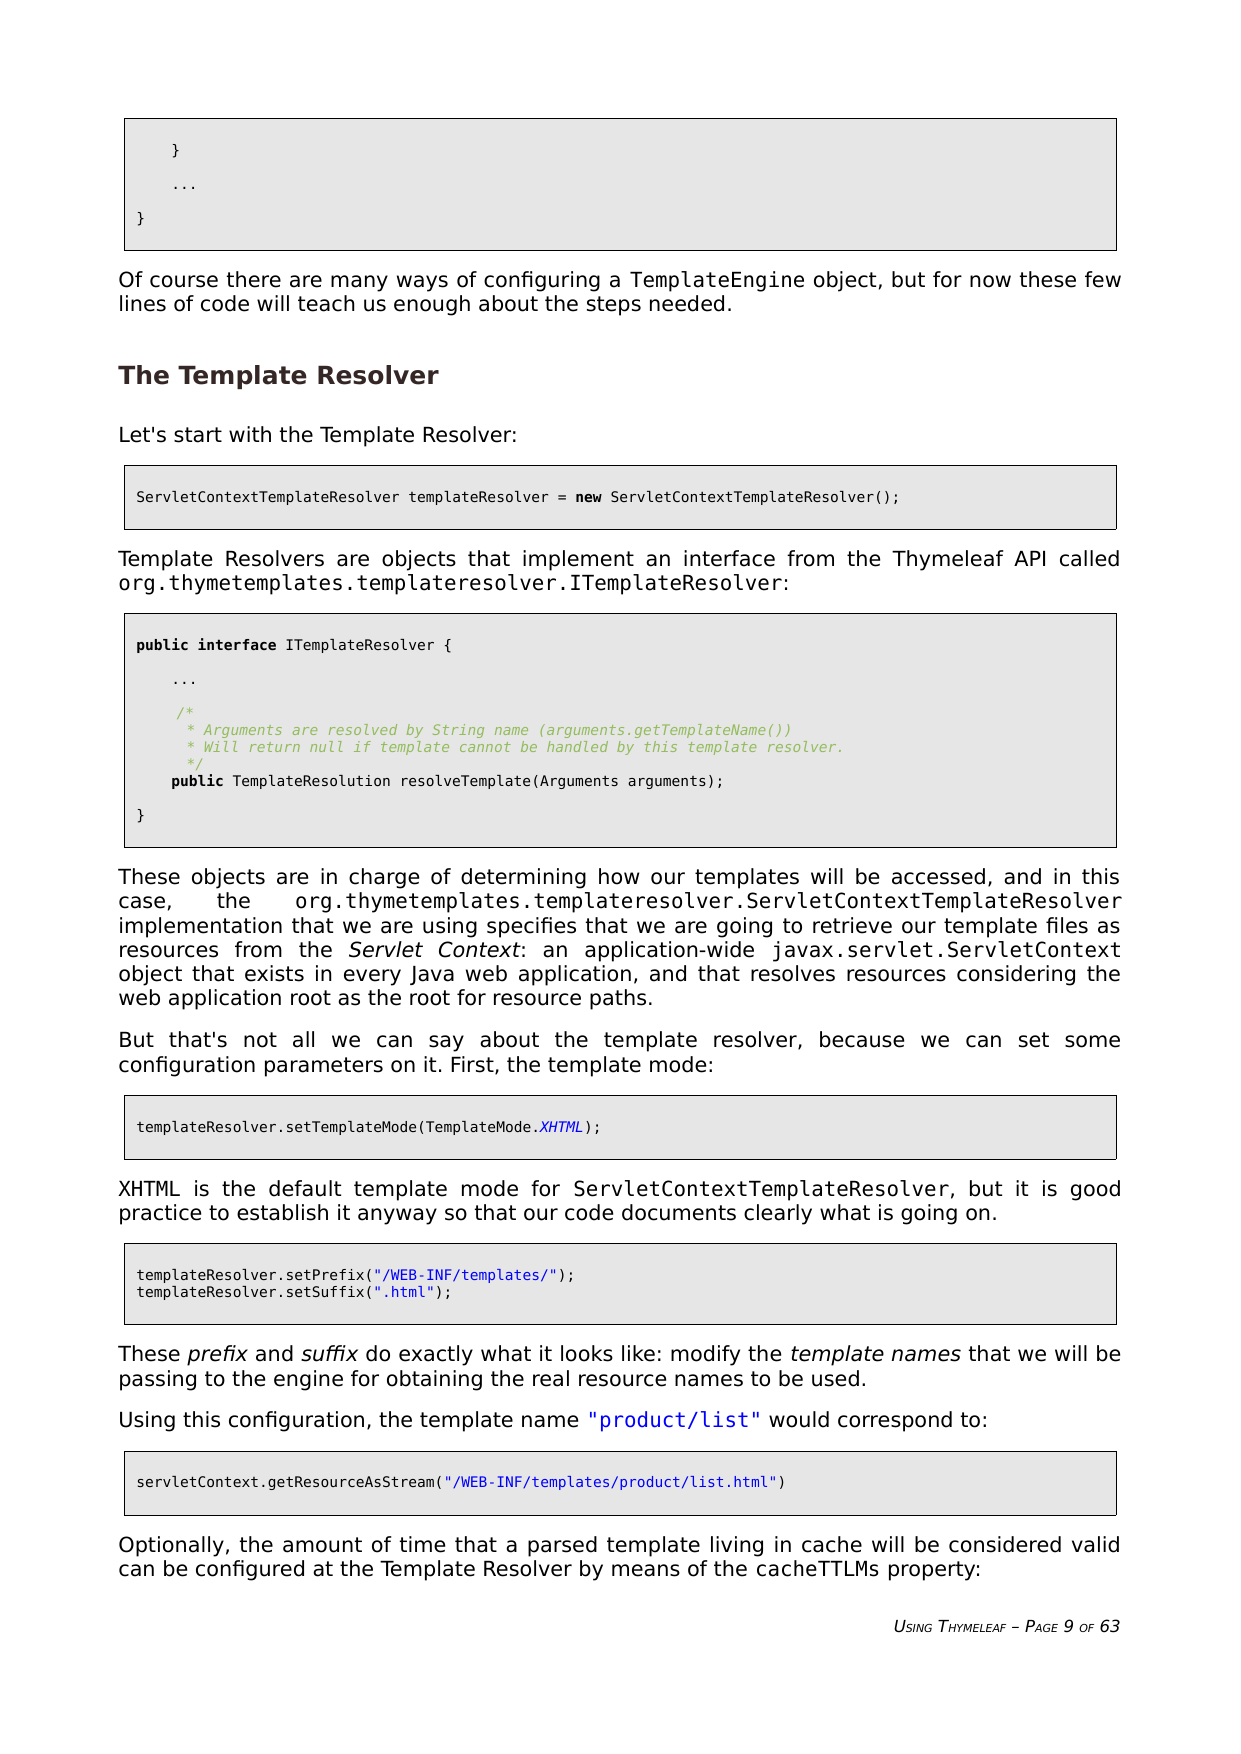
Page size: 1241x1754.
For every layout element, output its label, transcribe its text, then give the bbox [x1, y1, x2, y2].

text These prefix and suffix do exactly what it looks like: modify the template names that we will be passing to the engine for obtaining the real resource names to be used. [118, 1342, 1122, 1391]
text servletContext.getResourceAsStream("/WEB-INF/templates/product/list.html") [125, 1452, 1116, 1515]
text But that's not all we can say about the template resolver, because we can set some configuration parameters on it. First, the template mode: [118, 1028, 1122, 1077]
text Optionally, the amount of time that a parsed template living in cache will be considered valid can be configured at the Template Resolver by means of the cacheTTLMs property: [118, 1533, 1122, 1581]
text Template Resolvers are objects that implement an interface from the Thymeleaf API called org.thymetemplates.templateresolver.ITemplateResolver: [118, 547, 1122, 595]
text public interface ITemplateResolver { ... /* * Arguments are resolved by String name (arguments.getTemplateName()) * Will return null if template cannot be handled by this template resolver. */ public TemplateResolution resolveTemplate(Arguments arguments); } [125, 614, 1116, 847]
text ServletContextTemplateResolver templateResolver = new ServletContextTemplateResolver(); [125, 466, 1116, 529]
text templateResolver.setPrefix("/WEB-INF/templates/"); templateResolver.setSuffix(".html"); [125, 1244, 1116, 1324]
text Of course there are many ways of configuring a TemplateEngine object, but for now these few lines of code will teach us enough about the steps needed. [118, 268, 1122, 317]
text } ... } [125, 119, 1116, 250]
text XHTML is the default template mode for ServletContextTemplateResolver, but it is good practice to establish it anyway so that our code documents clearly what is going on. [118, 1177, 1122, 1225]
text These objects are in charge of determining how our templates will be accessed, and in this case, the org.thymetemplates.templateresolver.ServletContextTemplateResolver implementation that we are using specifies that we are going to retrieve our template files as resources from the Servlet Context: an application-wide javax.servlet.ServletContext object that exists in every Java web application, and that resolves resources considering the web application root as the root for resource paths. [118, 865, 1122, 1011]
text Using this configuration, the template name "product/list" would correspond to: [118, 1408, 1122, 1433]
text Let's start with the Template Resolver: [118, 423, 1122, 447]
text templateResolver.setTemplateMode(TemplateMode.XHTML); [125, 1096, 1116, 1159]
subtitle The Template Resolver [118, 361, 1122, 390]
